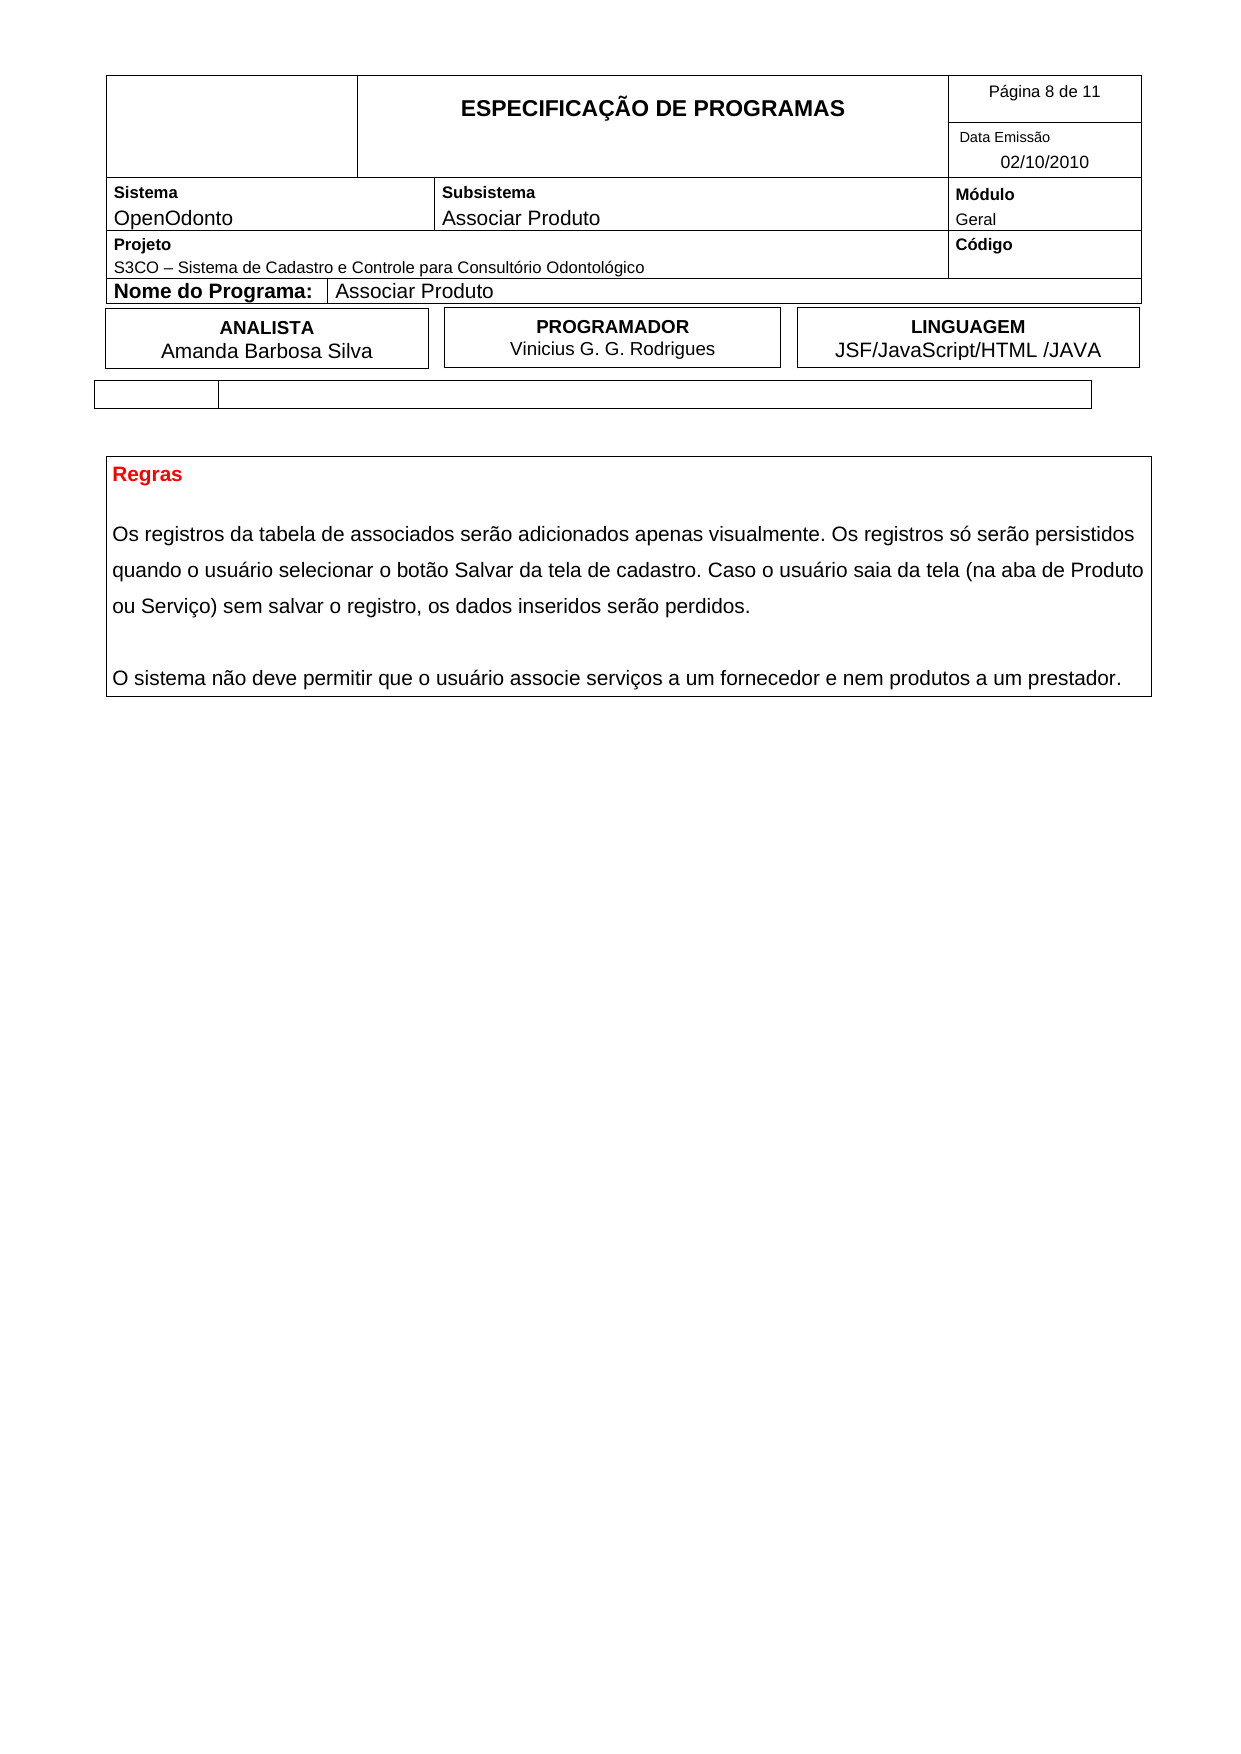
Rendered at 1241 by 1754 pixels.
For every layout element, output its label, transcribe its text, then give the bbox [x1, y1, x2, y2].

table_header Regras Os registros da tabela de associados serão adicionados apenas visualmente. Os registros só serão persistidos quando o usuário selecionar o botão Salvar da tela de cadastro. Caso o usuário saia da tela (na aba de Produto ou Serviço) sem salvar o registro, os dados inseridos serão perdidos. O sistema não deve permitir que o usuário associe serviços a um fornecedor e nem produtos a um prestador. [107, 457, 1151, 696]
table_header [95, 381, 218, 407]
